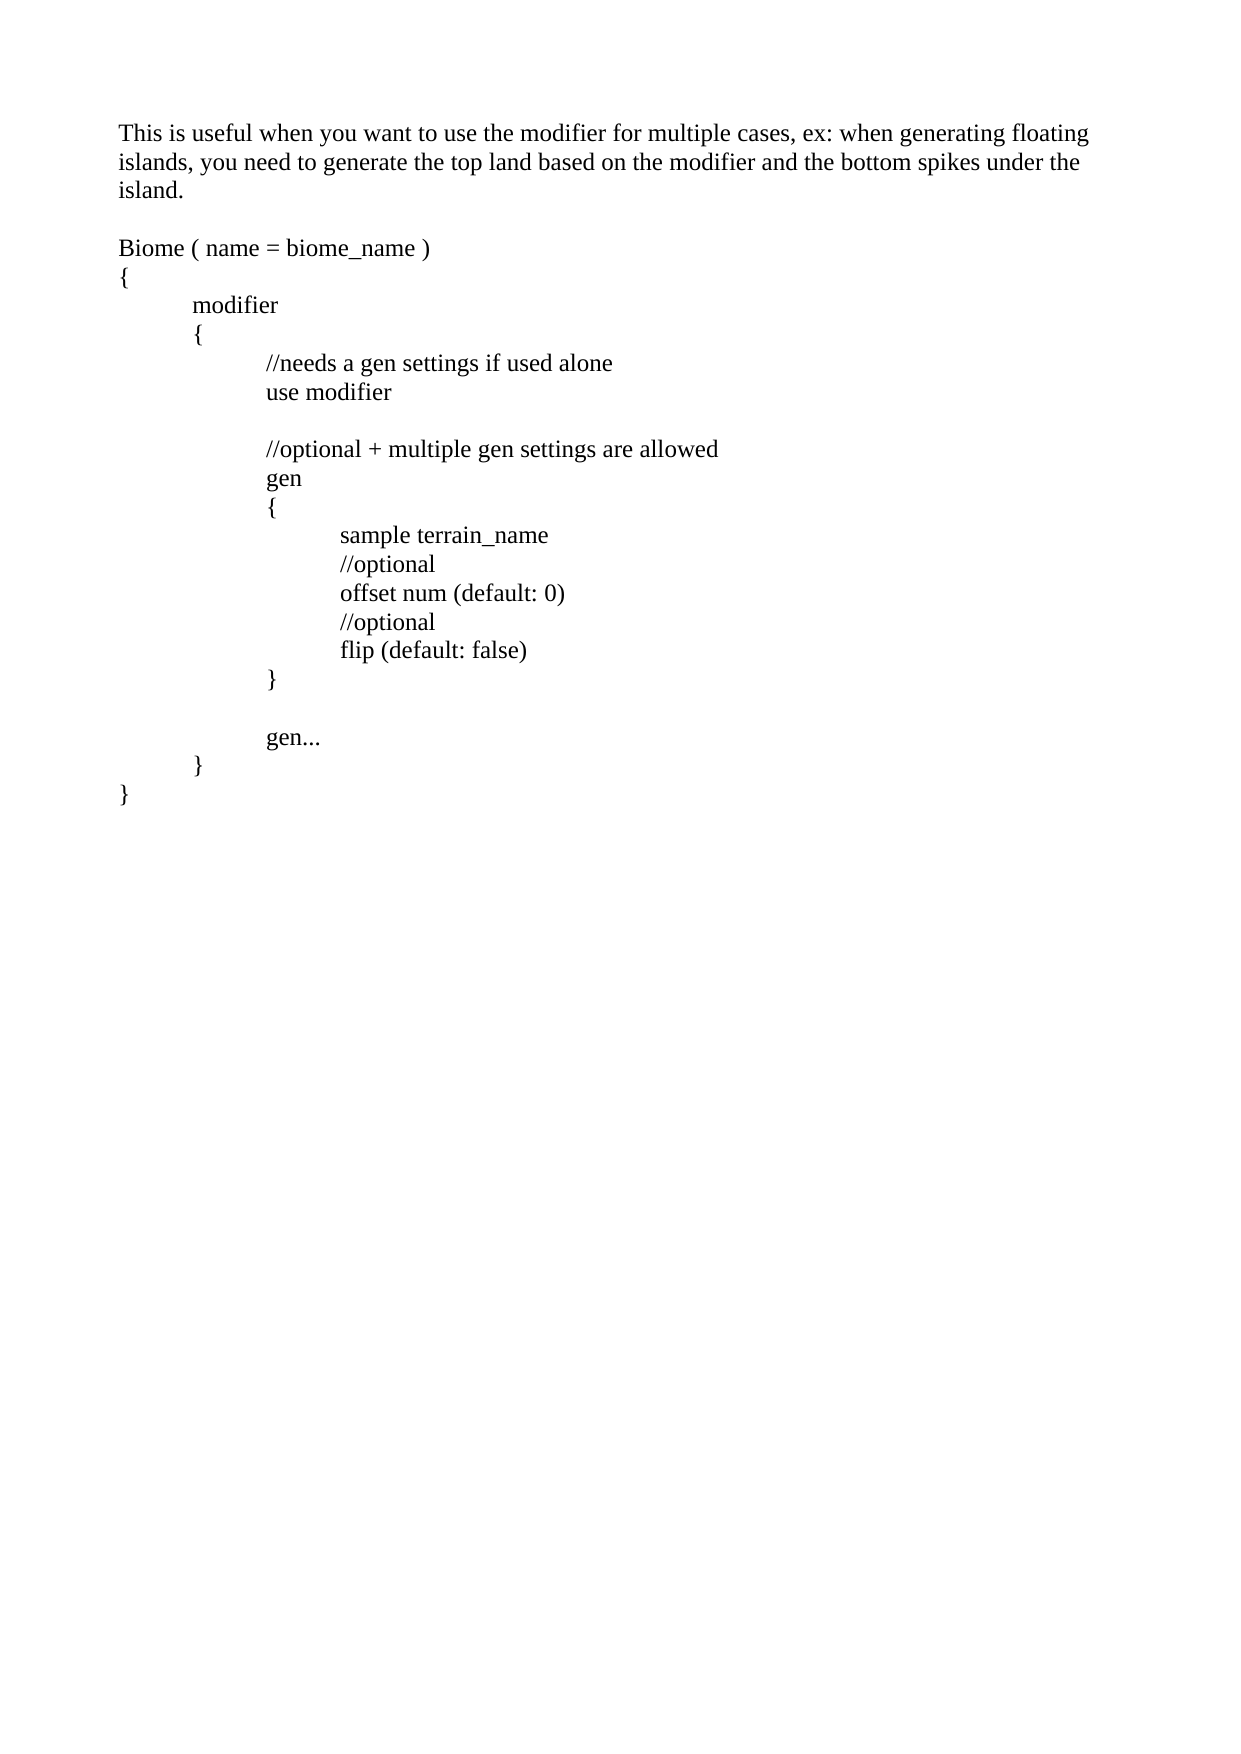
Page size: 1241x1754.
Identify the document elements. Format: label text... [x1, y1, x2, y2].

text { [118, 492, 1122, 521]
text use modifier [118, 377, 1122, 406]
text gen... [118, 722, 1122, 751]
text offset num (default: 0) [118, 578, 1122, 607]
text //optional [118, 607, 1122, 636]
text sample terrain_name [118, 521, 1122, 549]
text } [118, 751, 1122, 779]
text This is useful when you want to use the modifier for multiple cases, ex: when generating floating islands, you need to generate the top land based on the modifier and the bottom spikes under the island. [118, 118, 1122, 204]
text { [118, 319, 1122, 348]
text //needs a gen settings if used alone [118, 348, 1122, 377]
text //optional [118, 549, 1122, 578]
text gen [118, 463, 1122, 492]
text flip (default: false) [118, 636, 1122, 664]
text //optional + multiple gen settings are allowed [118, 434, 1122, 463]
text Biome ( name = biome_name ) [118, 233, 1122, 262]
text { [118, 262, 1122, 291]
text } [118, 779, 1122, 808]
text modifier [118, 291, 1122, 319]
text } [118, 664, 1122, 693]
